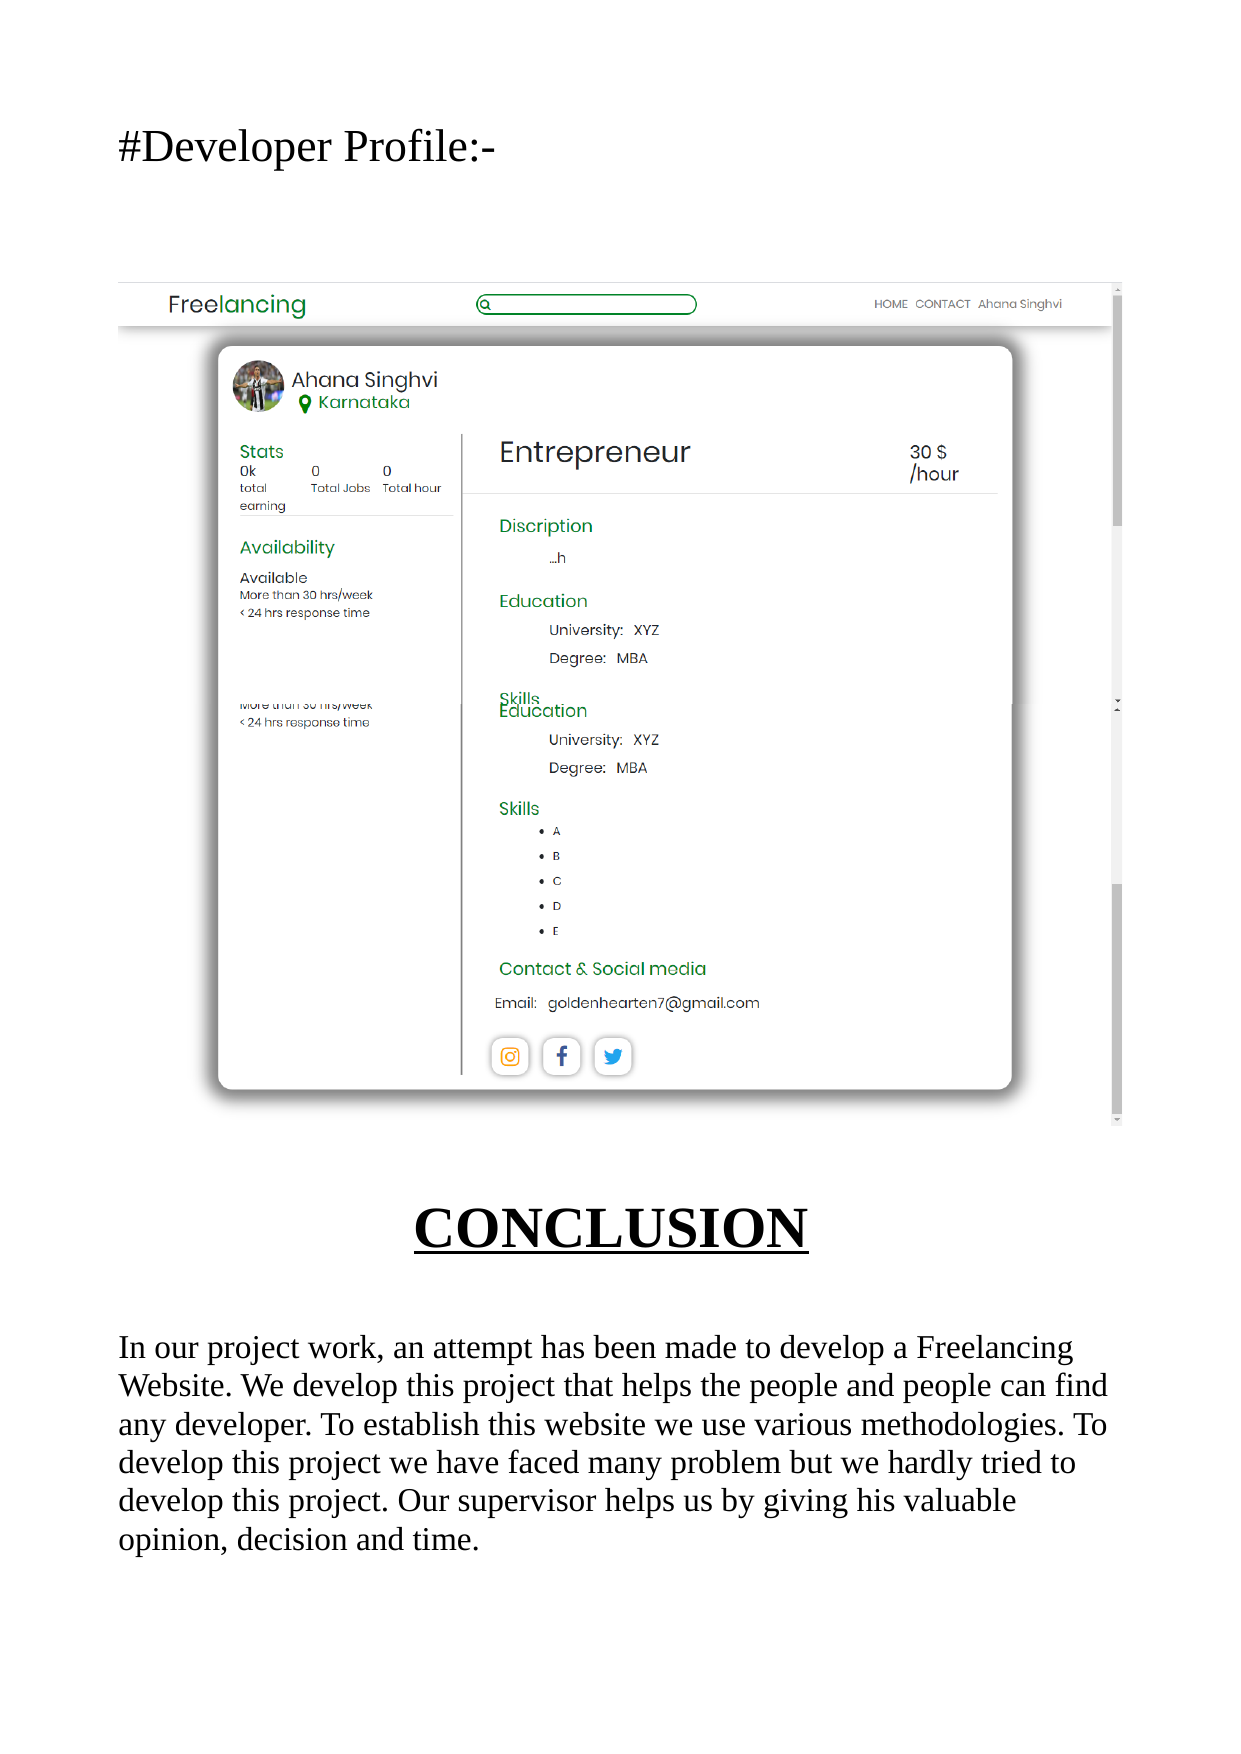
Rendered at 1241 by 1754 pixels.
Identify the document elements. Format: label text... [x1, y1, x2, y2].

text In our project work, an attempt has been made to develop a Freelancing Website. We develop this project that helps the people and people can find any developer. To establish this website we use various methodologies. To develop this project we have faced many problem but we hardly tried to develop this project. Our supervisor helps us by giving his valuable opinion, decision and time. [118, 1327, 1122, 1557]
text CONCLUSION [118, 1193, 1122, 1260]
text #Developer Profile:- [118, 118, 1122, 171]
picture [118, 276, 1123, 1126]
